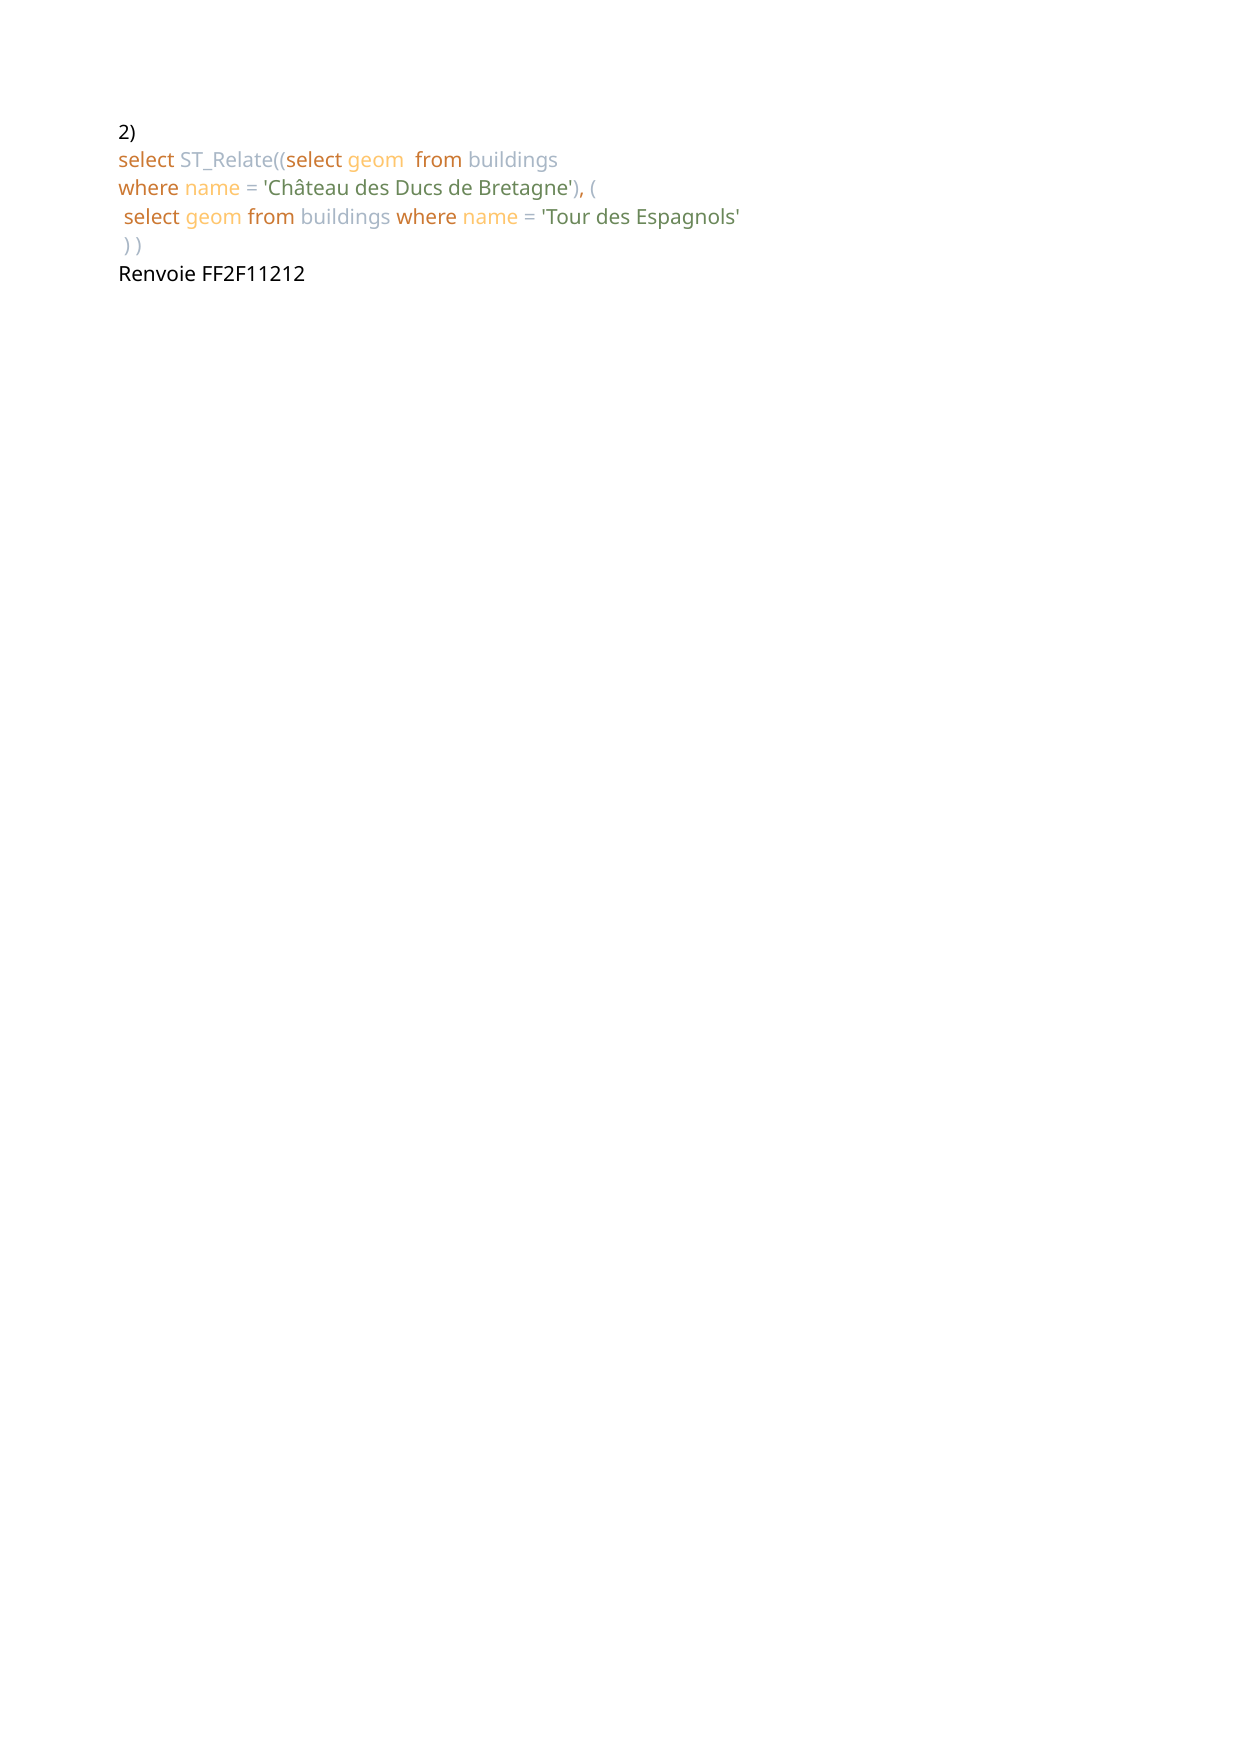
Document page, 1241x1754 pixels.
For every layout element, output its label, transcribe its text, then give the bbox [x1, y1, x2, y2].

text 2) select ST_Relate((select geom from buildings where name = 'Château des Ducs de Bretagne'), ( select geom from buildings where name = 'Tour des Espagnols' ) ) [118, 118, 1122, 259]
text Renvoie FF2F11212 [118, 259, 1122, 287]
